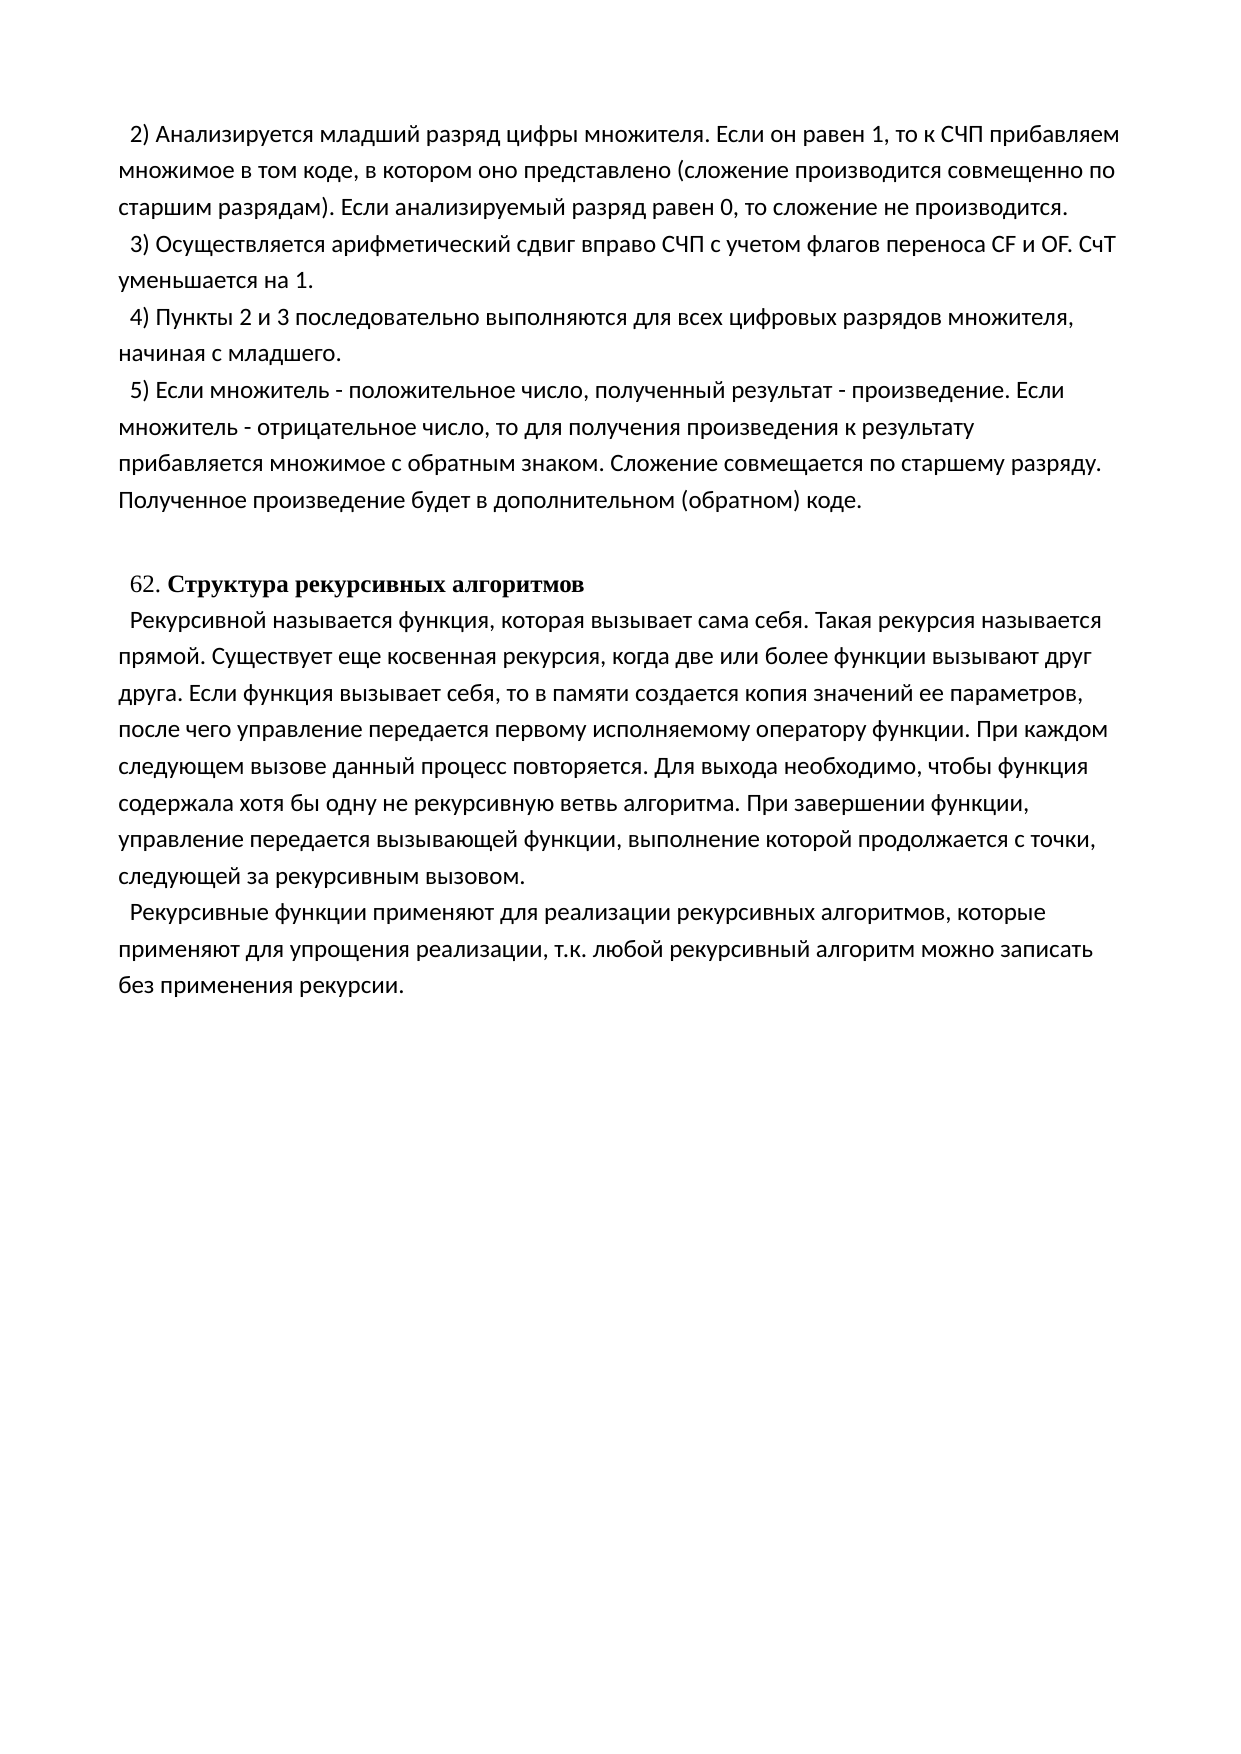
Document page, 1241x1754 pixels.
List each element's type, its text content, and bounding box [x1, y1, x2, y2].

text Рекурсивной называется функция, которая вызывает сама себя. Такая рекурсия называется прямой. Существует еще косвенная рекурсия, когда две или более функции вызывают друг друга. Если функция вызывает себя, то в памяти создается копия значений ее параметров, после чего управление передается первому исполняемому оператору функции. При каждом следующем вызове данный процесс повторяется. Для выхода необходимо, чтобы функция содержала хотя бы одну не рекурсивную ветвь алгоритма. При завершении функции, управление передается вызывающей функции, выполнение которой продолжается с точки, следующей за рекурсивным вызовом. [118, 604, 1122, 890]
text 2) Анализируется младший разряд цифры множителя. Если он равен 1, то к СЧП прибавляем множимое в том коде, в котором оно представлено (сложение производится совмещенно по старшим разрядам). Если анализируемый разряд равен 0, то сложение не производится. [118, 118, 1122, 222]
text 62. Структура рекурсивных алгоритмов [118, 569, 1122, 598]
text Рекурсивные функции применяют для реализации рекурсивных алгоритмов, которые применяют для упрощения реализации, т.к. любой рекурсивный алгоритм можно записать без применения рекурсии. [118, 896, 1122, 1000]
text 3) Осуществляется арифметический сдвиг вправо СЧП с учетом флагов переноса CF и OF. СчТ уменьшается на 1. [118, 228, 1122, 295]
text 5) Если множитель - положительное число, полученный результат - произведение. Если множитель - отрицательное число, то для получения произведения к результату прибавляется множимое с обратным знаком. Сложение совмещается по старшему разряду. Полученное произведение будет в дополнительном (обратном) коде. [118, 374, 1122, 514]
text 4) Пункты 2 и 3 последовательно выполняются для всех цифровых разрядов множителя, начиная с младшего. [118, 301, 1122, 368]
